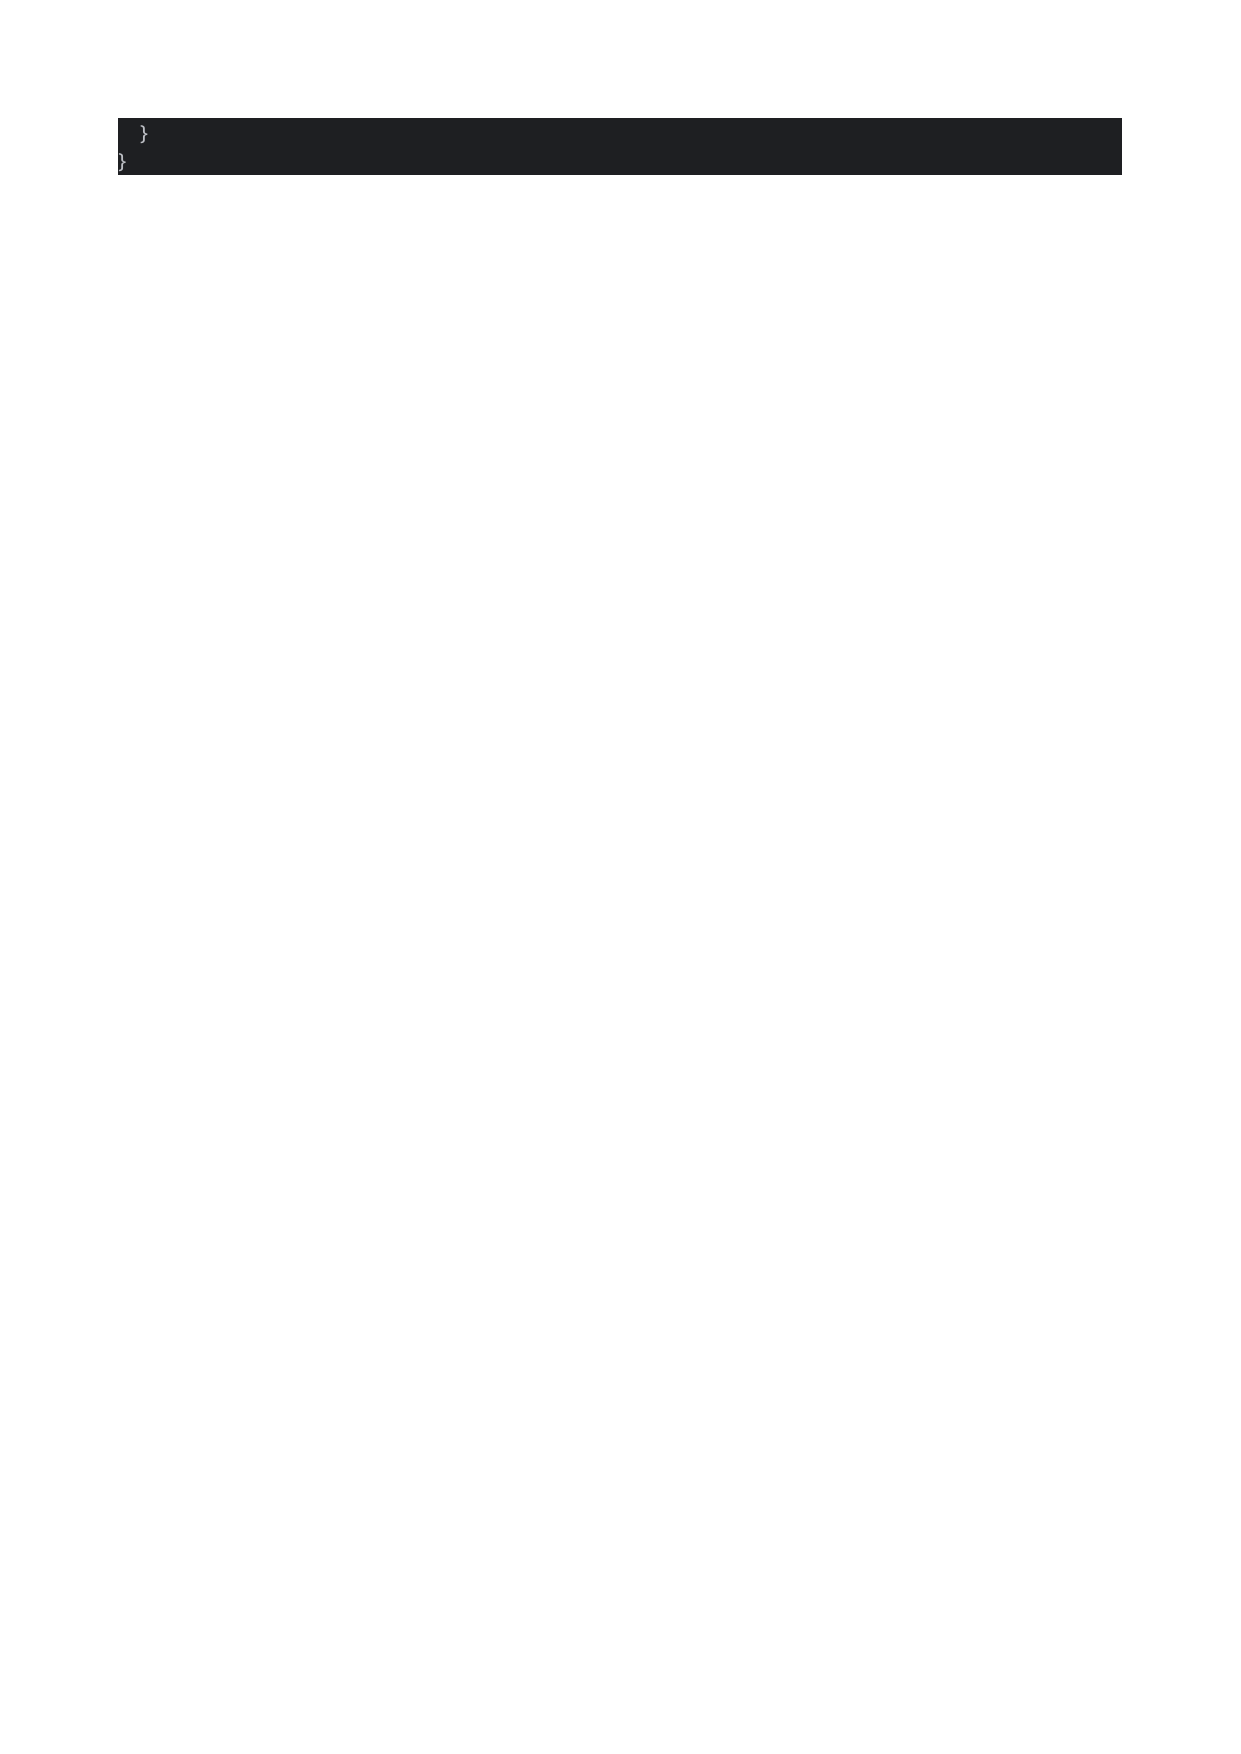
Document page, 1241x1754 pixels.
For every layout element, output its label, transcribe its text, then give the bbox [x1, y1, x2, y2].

text } } [118, 118, 1122, 175]
